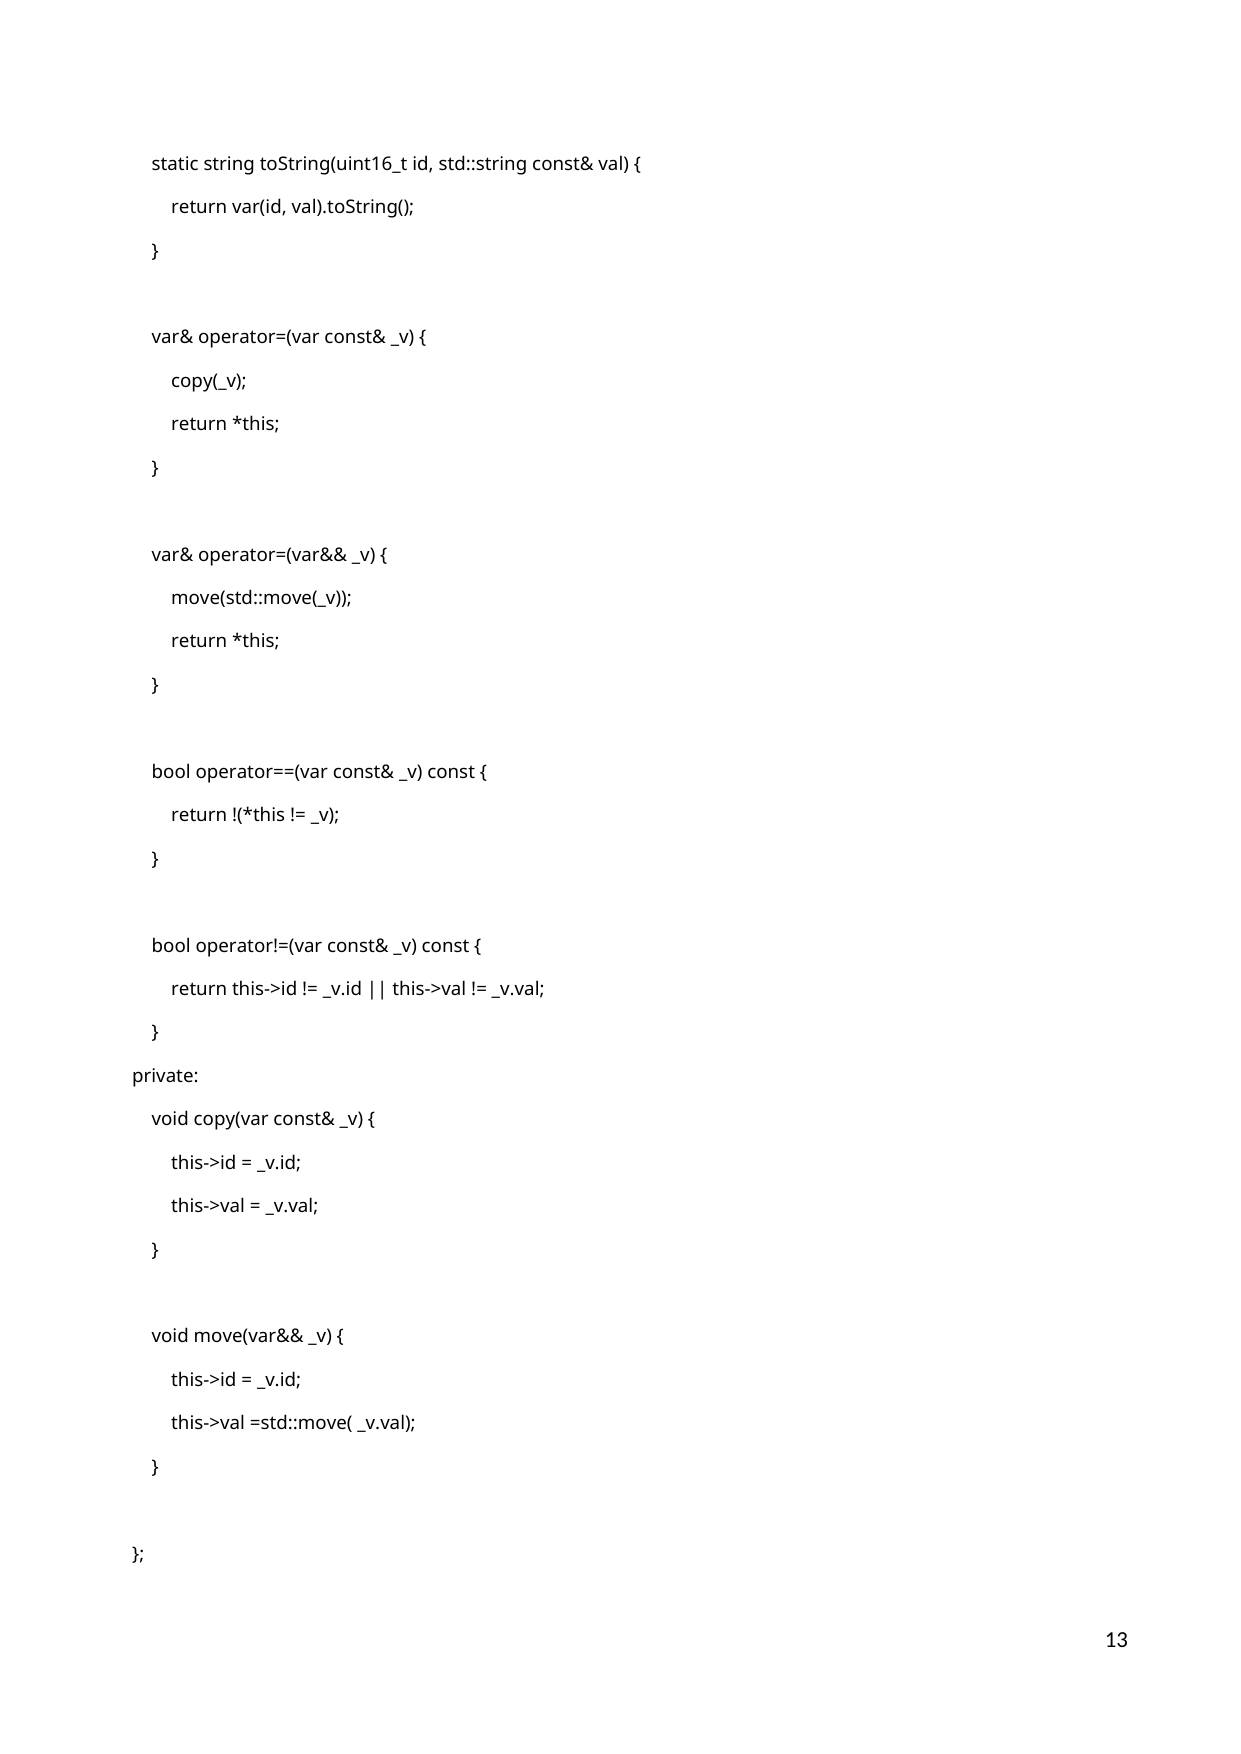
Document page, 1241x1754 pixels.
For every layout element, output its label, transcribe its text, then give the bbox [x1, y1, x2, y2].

text return !(*this != _v); [112, 802, 1128, 827]
text this->val =std::move( _v.val); [112, 1410, 1128, 1435]
text static string toString(uint16_t id, std::string const& val) { [112, 150, 1128, 176]
text bool operator==(var const& _v) const { [112, 758, 1128, 784]
text copy(_v); [112, 367, 1128, 393]
text this->val = _v.val; [112, 1192, 1128, 1218]
text move(std::move(_v)); [112, 584, 1128, 610]
text void copy(var const& _v) { [112, 1106, 1128, 1131]
text this->id = _v.id; [112, 1149, 1128, 1174]
text private: [112, 1062, 1128, 1088]
text } [112, 1236, 1128, 1261]
text return *this; [112, 411, 1128, 436]
text }; [112, 1540, 1128, 1566]
text bool operator!=(var const& _v) const { [112, 932, 1128, 957]
text var& operator=(var&& _v) { [112, 541, 1128, 566]
text return *this; [112, 628, 1128, 653]
text } [112, 1019, 1128, 1044]
text } [112, 671, 1128, 697]
text } [112, 454, 1128, 479]
text } [112, 845, 1128, 871]
text void move(var&& _v) { [112, 1323, 1128, 1348]
text return var(id, val).toString(); [112, 193, 1128, 219]
text } [112, 237, 1128, 262]
text var& operator=(var const& _v) { [112, 324, 1128, 349]
text } [112, 1453, 1128, 1479]
text return this->id != _v.id || this->val != _v.val; [112, 975, 1128, 1001]
text this->id = _v.id; [112, 1366, 1128, 1392]
